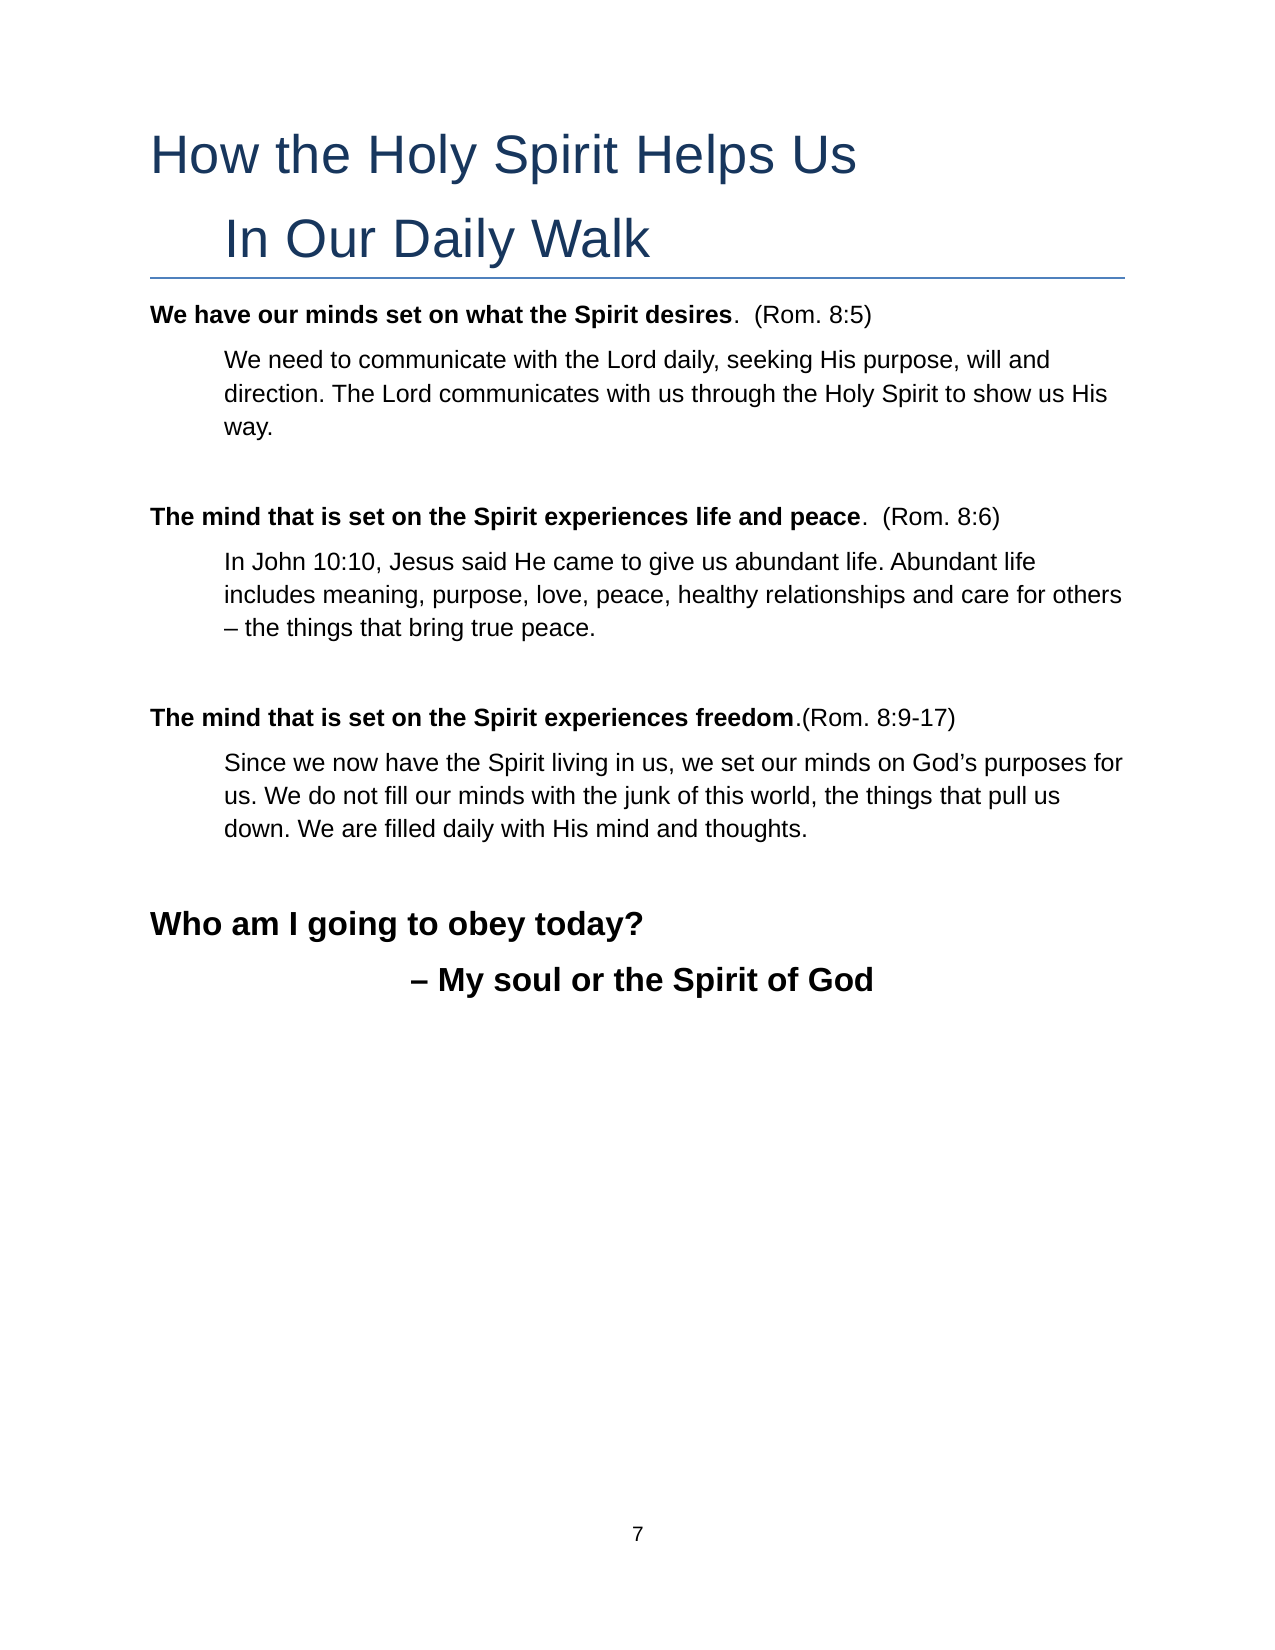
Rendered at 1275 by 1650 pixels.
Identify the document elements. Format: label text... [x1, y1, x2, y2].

text Who am I going to obey today? [150, 904, 1125, 942]
list We have our minds set on what the Spirit desires. (Rom. 8:5) [150, 301, 1125, 329]
text In John 10:10, Jesus said He came to give us abundant life. Abundant life includes meaning, purpose, love, peace, healthy relationships and care for others – the things that bring true peace. [224, 547, 1125, 641]
text – My soul or the Spirit of God [150, 960, 1125, 998]
list We need to communicate with the Lord daily, seeking His purpose, will and direction. The Lord communicates with us through the Holy Spirit to show us His way. [224, 346, 1125, 440]
title How the Holy Spirit Helps Us [150, 123, 1125, 185]
text The mind that is set on the Spirit experiences life and peace. (Rom. 8:6) [150, 502, 1125, 530]
text The mind that is set on the Spirit experiences freedom.(Rom. 8:9-17) [150, 703, 1125, 731]
text Since we now have the Spirit living in us, we set our minds on God’s purposes for us. We do not fill our minds with the junk of this world, the things that pull us down. We are filled daily with His mind and thoughts. [224, 748, 1125, 842]
title In Our Daily Walk [150, 207, 1125, 277]
